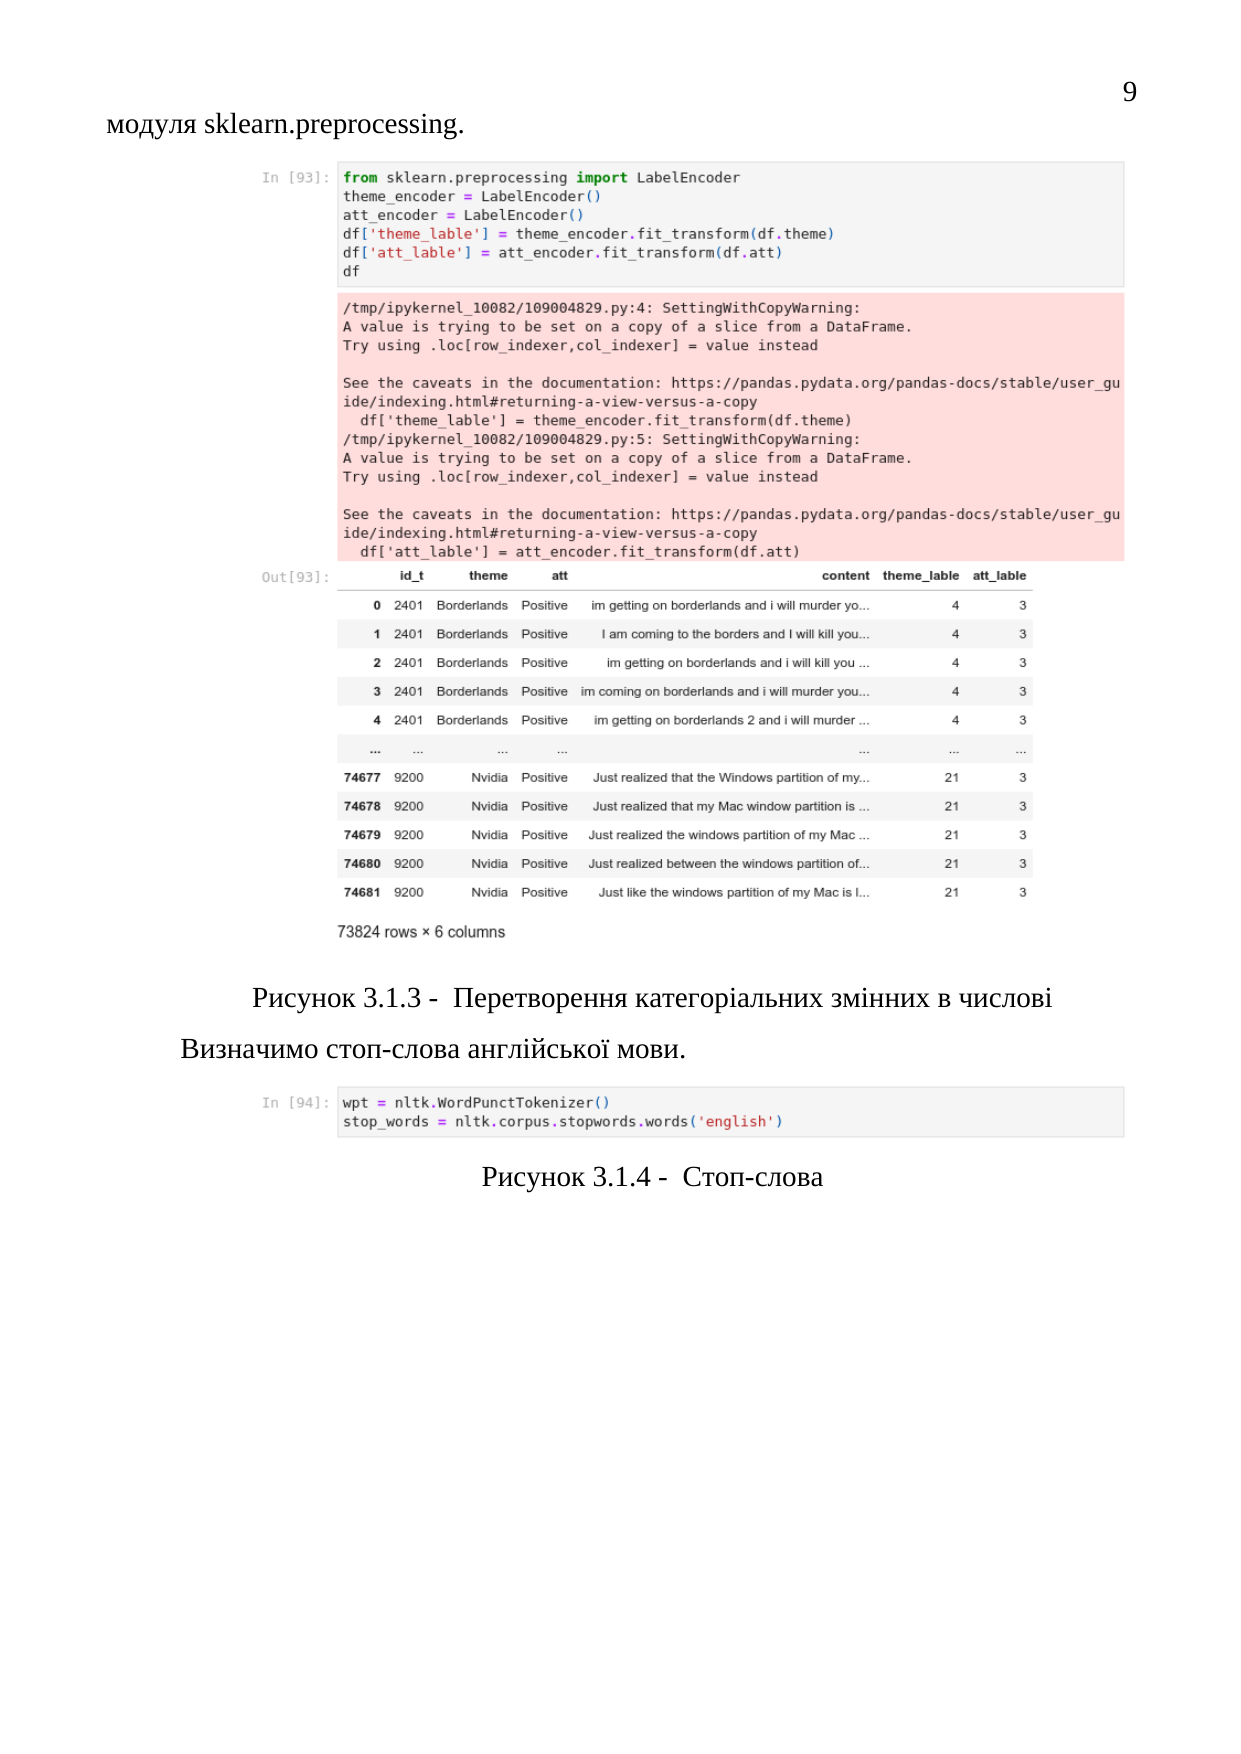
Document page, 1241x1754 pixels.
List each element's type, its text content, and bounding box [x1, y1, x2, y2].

subtitle Перетворення категоріальних змінних в числові [106, 981, 1198, 1014]
text модуля sklearn.preprocessing. [106, 106, 1198, 140]
subtitle Стоп-слова [106, 1159, 1198, 1192]
text Визначимо стоп-слова англійської мови. [106, 1031, 1198, 1064]
picture [248, 156, 1130, 964]
picture [248, 1081, 1130, 1142]
